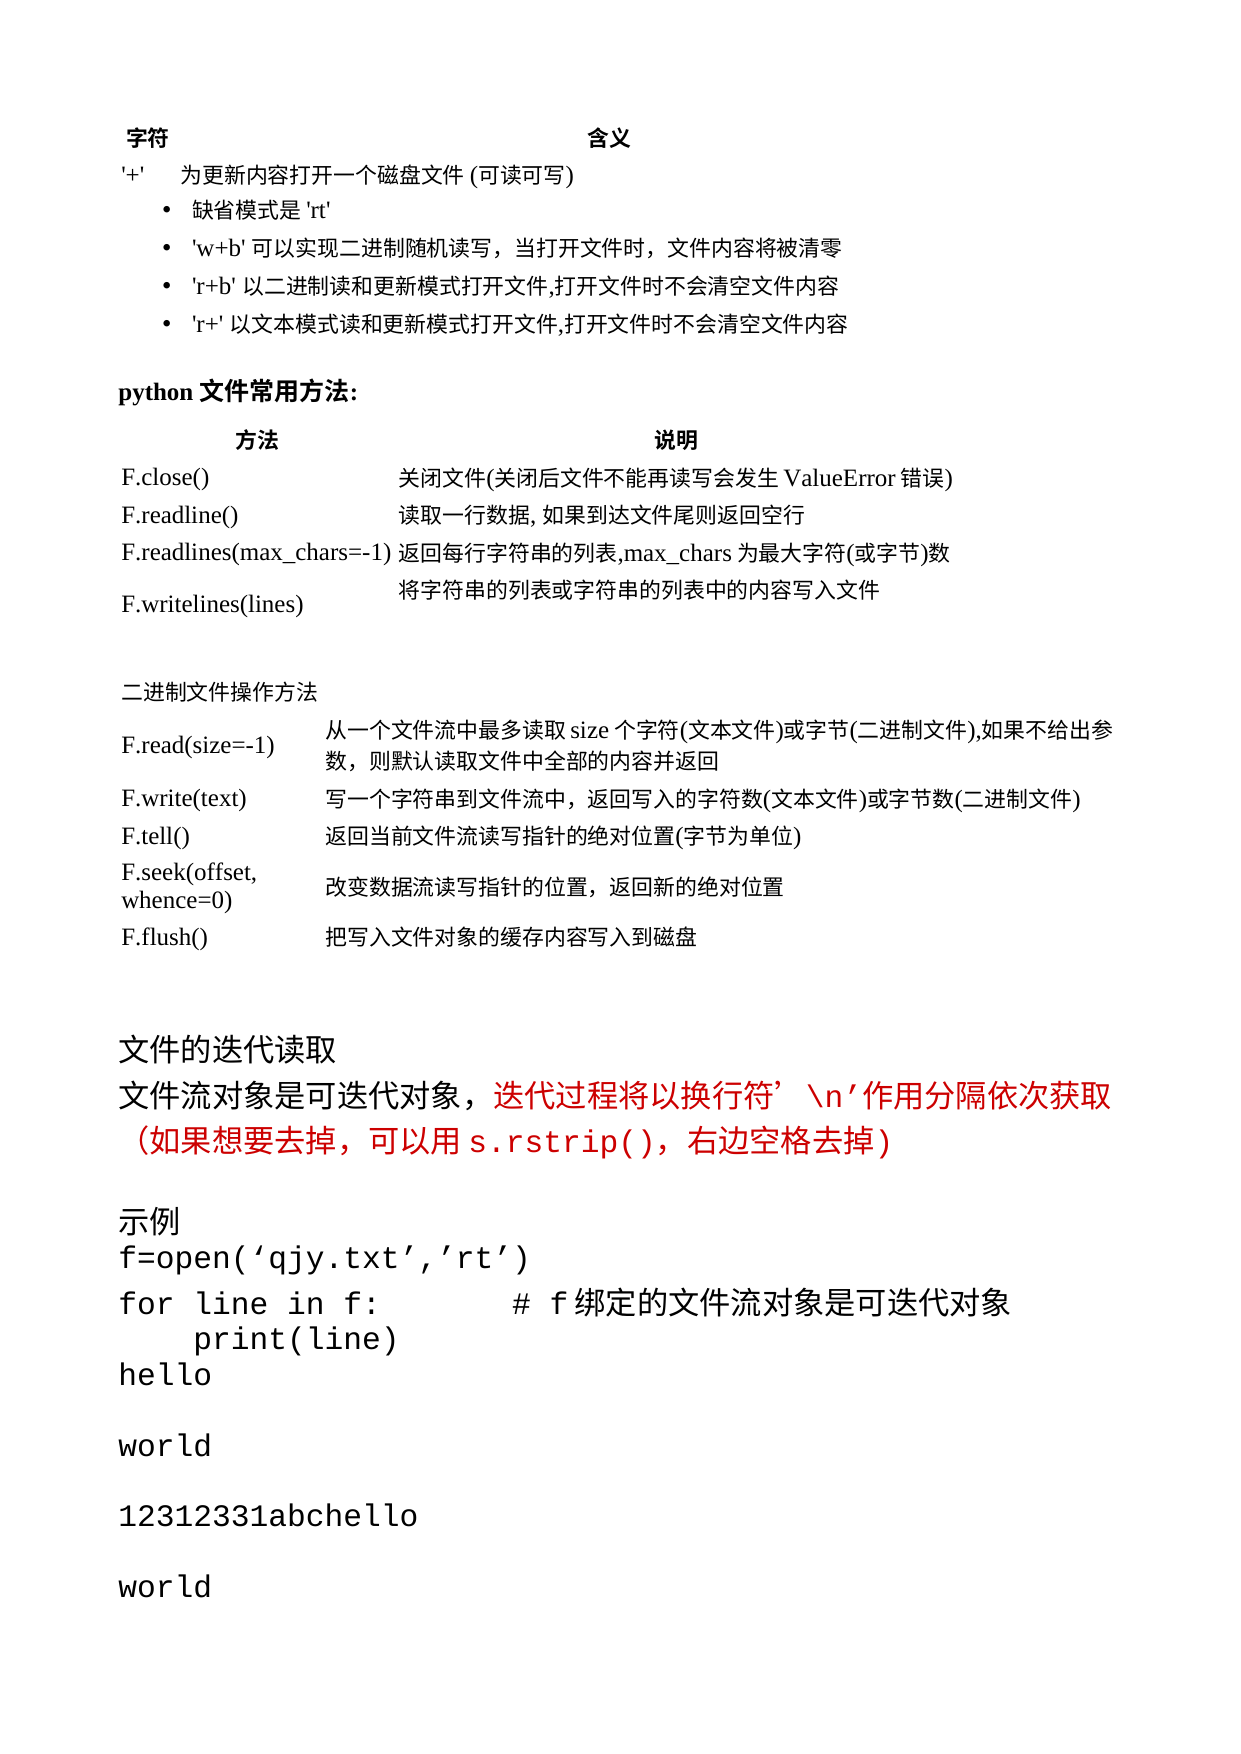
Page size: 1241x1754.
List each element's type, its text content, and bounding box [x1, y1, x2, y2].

table_cell F.readline() [118, 496, 396, 533]
table_cell 从一个文件流中最多读取size个字符(文本文件)或字节(二进制文件),如果不给出参数，则默认读取文件中全部的内容并返回 [322, 710, 1122, 779]
table_cell 返回每行字符串的列表,max_chars为最大字符(或字节)数 [396, 533, 956, 571]
text world [118, 1430, 1122, 1465]
table_cell 关闭文件(关闭后文件不能再读写会发生ValueError错误) [396, 458, 956, 496]
table_cell F.read(size=-1) [118, 710, 322, 779]
table_header 二进制文件操作方法 [118, 672, 322, 710]
text 示例 [118, 1197, 1122, 1243]
table_cell 将字符串的列表或字符串的列表中的内容写入文件 [396, 571, 956, 637]
table_cell '+' [118, 156, 177, 193]
list 缺省模式是 'rt' [162, 193, 1122, 225]
table_header 方法 [118, 421, 396, 458]
table_cell 为更新内容打开一个磁盘文件 (可读可写) [177, 156, 1042, 193]
table_cell F.write(text) [118, 779, 322, 816]
text for line in f: # f绑定的文件流对象是可迭代对象 [118, 1278, 1122, 1324]
table_header 字符 [118, 118, 177, 156]
table_cell 返回当前文件流读写指针的绝对位置(字节为单位) [322, 816, 1122, 854]
list 'r+b' 以二进制读和更新模式打开文件,打开文件时不会清空文件内容 [162, 269, 1122, 301]
table_header 含义 [177, 118, 1042, 156]
table_cell F.writelines(lines) [118, 571, 396, 637]
table_cell 改变数据流读写指针的位置，返回新的绝对位置 [322, 854, 1122, 917]
table_cell 写一个字符串到文件流中，返回写入的字符数(文本文件)或字节数(二进制文件) [322, 779, 1122, 816]
text world [118, 1572, 1122, 1607]
list 'r+' 以文本模式读和更新模式打开文件,打开文件时不会清空文件内容 [162, 307, 1122, 338]
subtitle python 文件常用方法: [118, 372, 1122, 408]
list 'w+b' 可以实现二进制随机读写，当打开文件时，文件内容将被清零 [162, 231, 1122, 263]
text 12312331abchello [118, 1501, 1122, 1536]
text f=open(‘qjy.txt’,’rt’) [118, 1243, 1122, 1278]
text print(line) [118, 1324, 1122, 1359]
table_header [322, 672, 1122, 710]
table_cell 读取一行数据, 如果到达文件尾则返回空行 [396, 496, 956, 533]
text hello [118, 1359, 1122, 1394]
table_cell F.tell() [118, 816, 322, 854]
text 文件的迭代读取 [118, 1026, 1122, 1071]
text 文件流对象是可迭代对象，迭代过程将以换行符’\n’作用分隔依次获取 （如果想要去掉，可以用s.rstrip()，右边空格去掉) [118, 1071, 1122, 1162]
table_cell F.flush() [118, 917, 322, 955]
table_cell F.readlines(max_chars=-1) [118, 533, 396, 571]
table_cell 把写入文件对象的缓存内容写入到磁盘 [322, 917, 1122, 955]
table_cell F.seek(offset, whence=0) [118, 854, 322, 917]
table_header 说明 [396, 421, 956, 458]
table_cell F.close() [118, 458, 396, 496]
